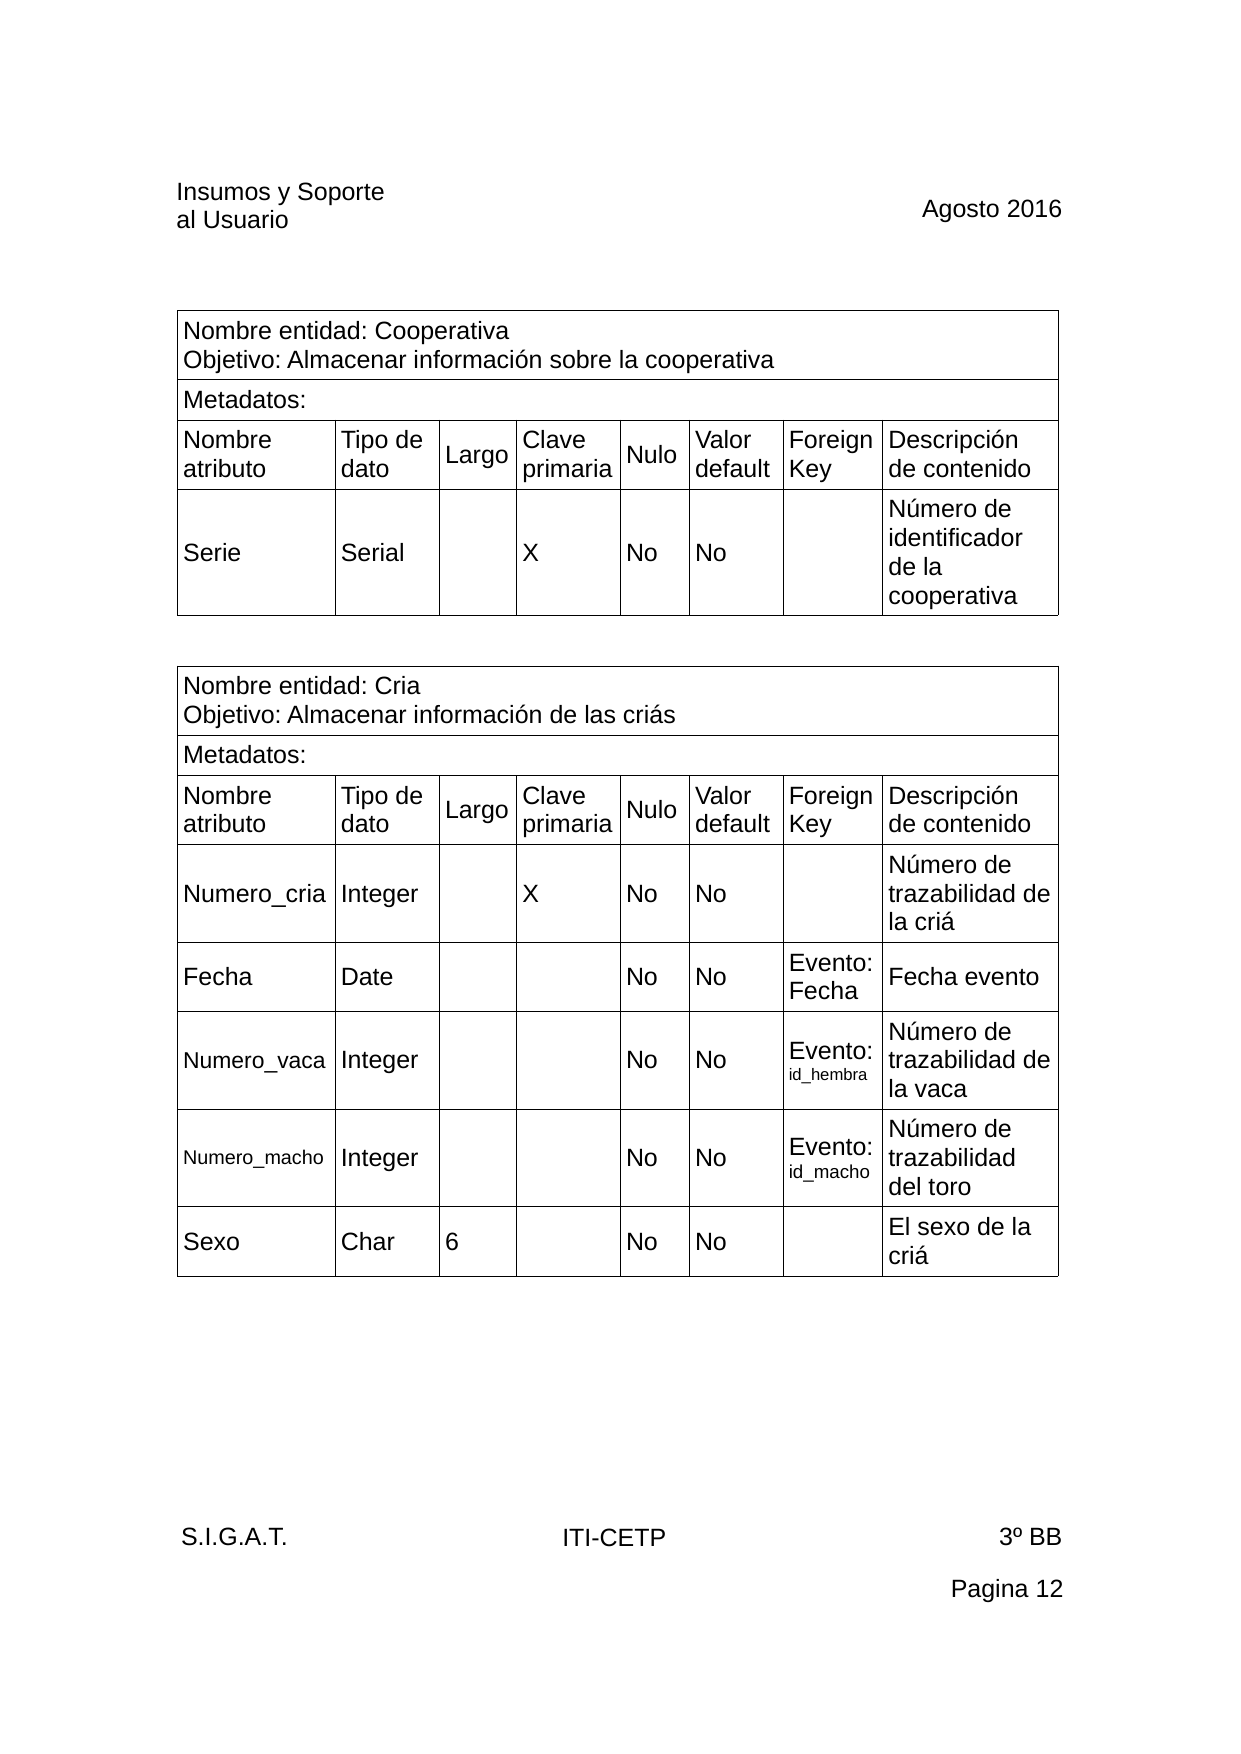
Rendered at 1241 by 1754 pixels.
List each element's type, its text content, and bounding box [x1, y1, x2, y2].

table_cell Evento: id_macho [784, 1110, 882, 1206]
table_cell Número de trazabilidad de la vaca [883, 1012, 1058, 1109]
table_cell Nombre atributo [178, 776, 335, 844]
table_cell No [621, 490, 689, 615]
table_cell Fecha [178, 943, 335, 1011]
table_cell [440, 1110, 516, 1206]
table_cell [517, 1110, 620, 1206]
table_cell No [690, 943, 783, 1011]
table_cell X [517, 490, 620, 615]
table_cell [440, 845, 516, 942]
table_cell No [690, 1012, 783, 1109]
table_cell El sexo de la criá [883, 1207, 1058, 1276]
table_cell Date [336, 943, 439, 1011]
table_cell Tipo de dato [336, 776, 439, 844]
table_cell [440, 1012, 516, 1109]
table_cell No [621, 1012, 689, 1109]
table_cell 6 [440, 1207, 516, 1276]
table_cell Foreign Key [784, 776, 882, 844]
table_cell Evento: Fecha [784, 943, 882, 1011]
table_cell Foreign Key [784, 421, 882, 488]
table_cell Clave primaria [517, 421, 620, 488]
table_cell Largo [440, 776, 516, 844]
table_cell No [690, 1110, 783, 1206]
table_cell Integer [336, 845, 439, 942]
table_cell Valor default [690, 421, 783, 488]
table_cell Integer [336, 1110, 439, 1206]
table_cell Char [336, 1207, 439, 1276]
table_cell Metadatos: [178, 380, 1058, 419]
table_cell No [690, 845, 783, 942]
table_cell [784, 490, 882, 615]
table_cell No [621, 1110, 689, 1206]
table_cell [517, 943, 620, 1011]
table_cell Numero_macho [178, 1110, 335, 1206]
table_header Nombre entidad: Cria Objetivo: Almacenar información de las criás [178, 667, 1058, 734]
table_cell Nombre atributo [178, 421, 335, 488]
table_cell Descripción de contenido [883, 776, 1058, 844]
table_cell [784, 845, 882, 942]
table_cell Fecha evento [883, 943, 1058, 1011]
table_cell Numero_cria [178, 845, 335, 942]
table_cell No [621, 1207, 689, 1276]
table_cell Sexo [178, 1207, 335, 1276]
table_cell X [517, 845, 620, 942]
table_cell No [690, 1207, 783, 1276]
table_cell Descripción de contenido [883, 421, 1058, 488]
table_cell Nulo [621, 776, 689, 844]
table_header Nombre entidad: Cooperativa Objetivo: Almacenar información sobre la cooperativa [178, 311, 1058, 379]
table_cell [517, 1012, 620, 1109]
table_cell Evento: id_hembra [784, 1012, 882, 1109]
table_cell Metadatos: [178, 736, 1058, 775]
table_cell No [621, 943, 689, 1011]
table_cell No [690, 490, 783, 615]
table_cell Serie [178, 490, 335, 615]
table_cell Número de trazabilidad del toro [883, 1110, 1058, 1206]
table_cell Nulo [621, 421, 689, 488]
table_cell No [621, 845, 689, 942]
table_cell Integer [336, 1012, 439, 1109]
table_cell Tipo de dato [336, 421, 439, 488]
table_cell Largo [440, 421, 516, 488]
table_cell Serial [336, 490, 439, 615]
table_cell [517, 1207, 620, 1276]
table_cell [440, 490, 516, 615]
table_cell Valor default [690, 776, 783, 844]
table_cell Numero_vaca [178, 1012, 335, 1109]
table_cell Número de identificador de la cooperativa [883, 490, 1058, 615]
table_cell Número de trazabilidad de la criá [883, 845, 1058, 942]
table_cell Clave primaria [517, 776, 620, 844]
table_cell [784, 1207, 882, 1276]
table_cell [440, 943, 516, 1011]
